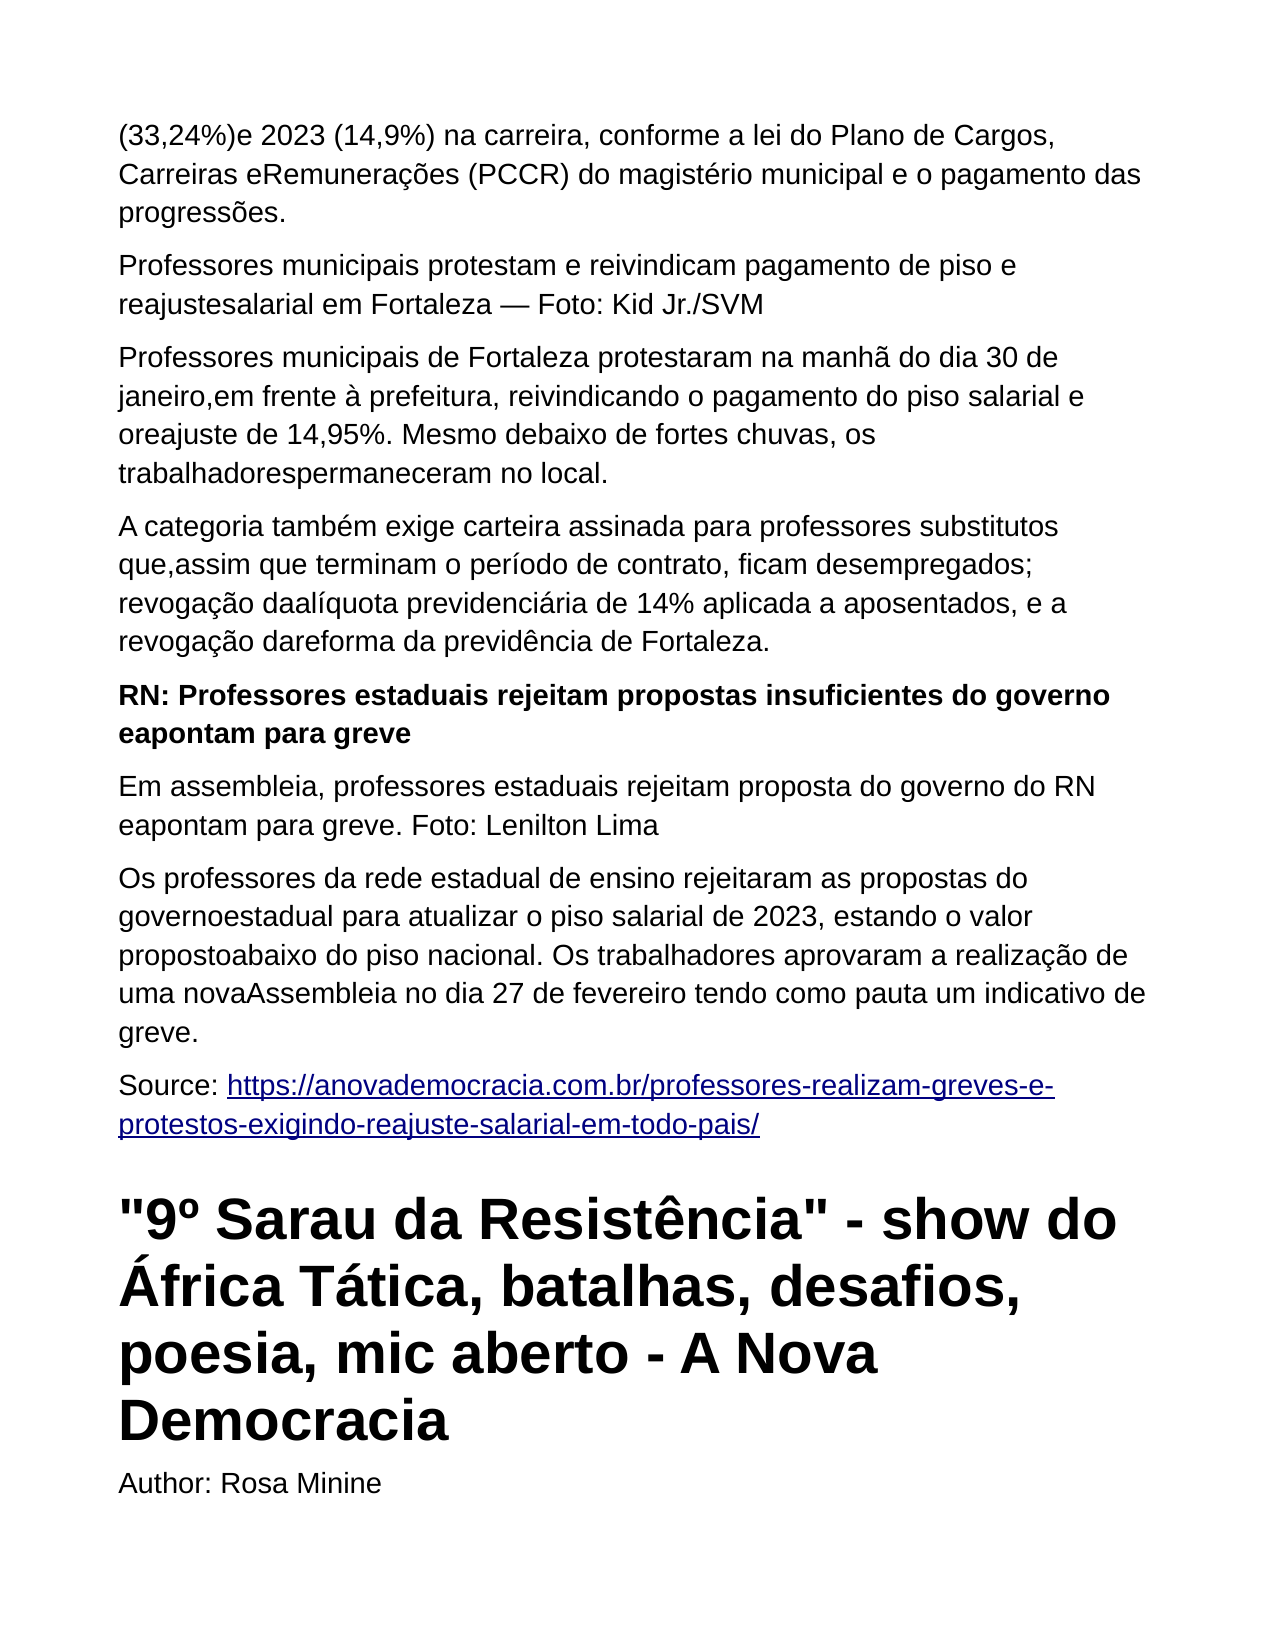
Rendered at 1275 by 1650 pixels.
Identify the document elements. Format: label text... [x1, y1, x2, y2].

text Em assembleia, professores estaduais rejeitam proposta do governo do RN eapontam para greve. Foto: Lenilton Lima [118, 769, 1157, 841]
text (33,24%)e 2023 (14,9%) na carreira, conforme a lei do Plano de Cargos, Carreiras eRemunerações (PCCR) do magistério municipal e o pagamento das progressões. [118, 118, 1157, 229]
text Source: https://anovademocracia.com.br/professores-realizam-greves-e-protestos-exigindo-reajuste-salarial-em-todo-pais/ [118, 1068, 1157, 1140]
text Professores municipais de Fortaleza protestaram na manhã do dia 30 de janeiro,em frente à prefeitura, reivindicando o pagamento do piso salarial e oreajuste de 14,95%. Mesmo debaixo de fortes chuvas, os trabalhadorespermaneceram no local. [118, 340, 1157, 489]
text Os professores da rede estadual de ensino rejeitaram as propostas do governoestadual para atualizar o piso salarial de 2023, estando o valor propostoabaixo do piso nacional. Os trabalhadores aprovaram a realização de uma novaAssembleia no dia 27 de fevereiro tendo como pauta um indicativo de greve. [118, 861, 1157, 1048]
text A categoria também exige carteira assinada para professores substitutos que,assim que terminam o período de contrato, ficam desempregados; revogação daalíquota previdenciária de 14% aplicada a aposentados, e a revogação dareforma da previdência de Fortaleza. [118, 509, 1157, 658]
text Author: Rosa Minine [118, 1466, 1157, 1499]
text RN: Professores estaduais rejeitam propostas insuficientes do governo eapontam para greve [118, 677, 1157, 749]
text Professores municipais protestam e reivindicam pagamento de piso e reajustesalarial em Fortaleza — Foto: Kid Jr./SVM [118, 248, 1157, 320]
subtitle "9º Sarau da Resistência" - show do África Tática, batalhas, desafios, poesia, mic aberto - A Nova Democracia [118, 1185, 1157, 1453]
